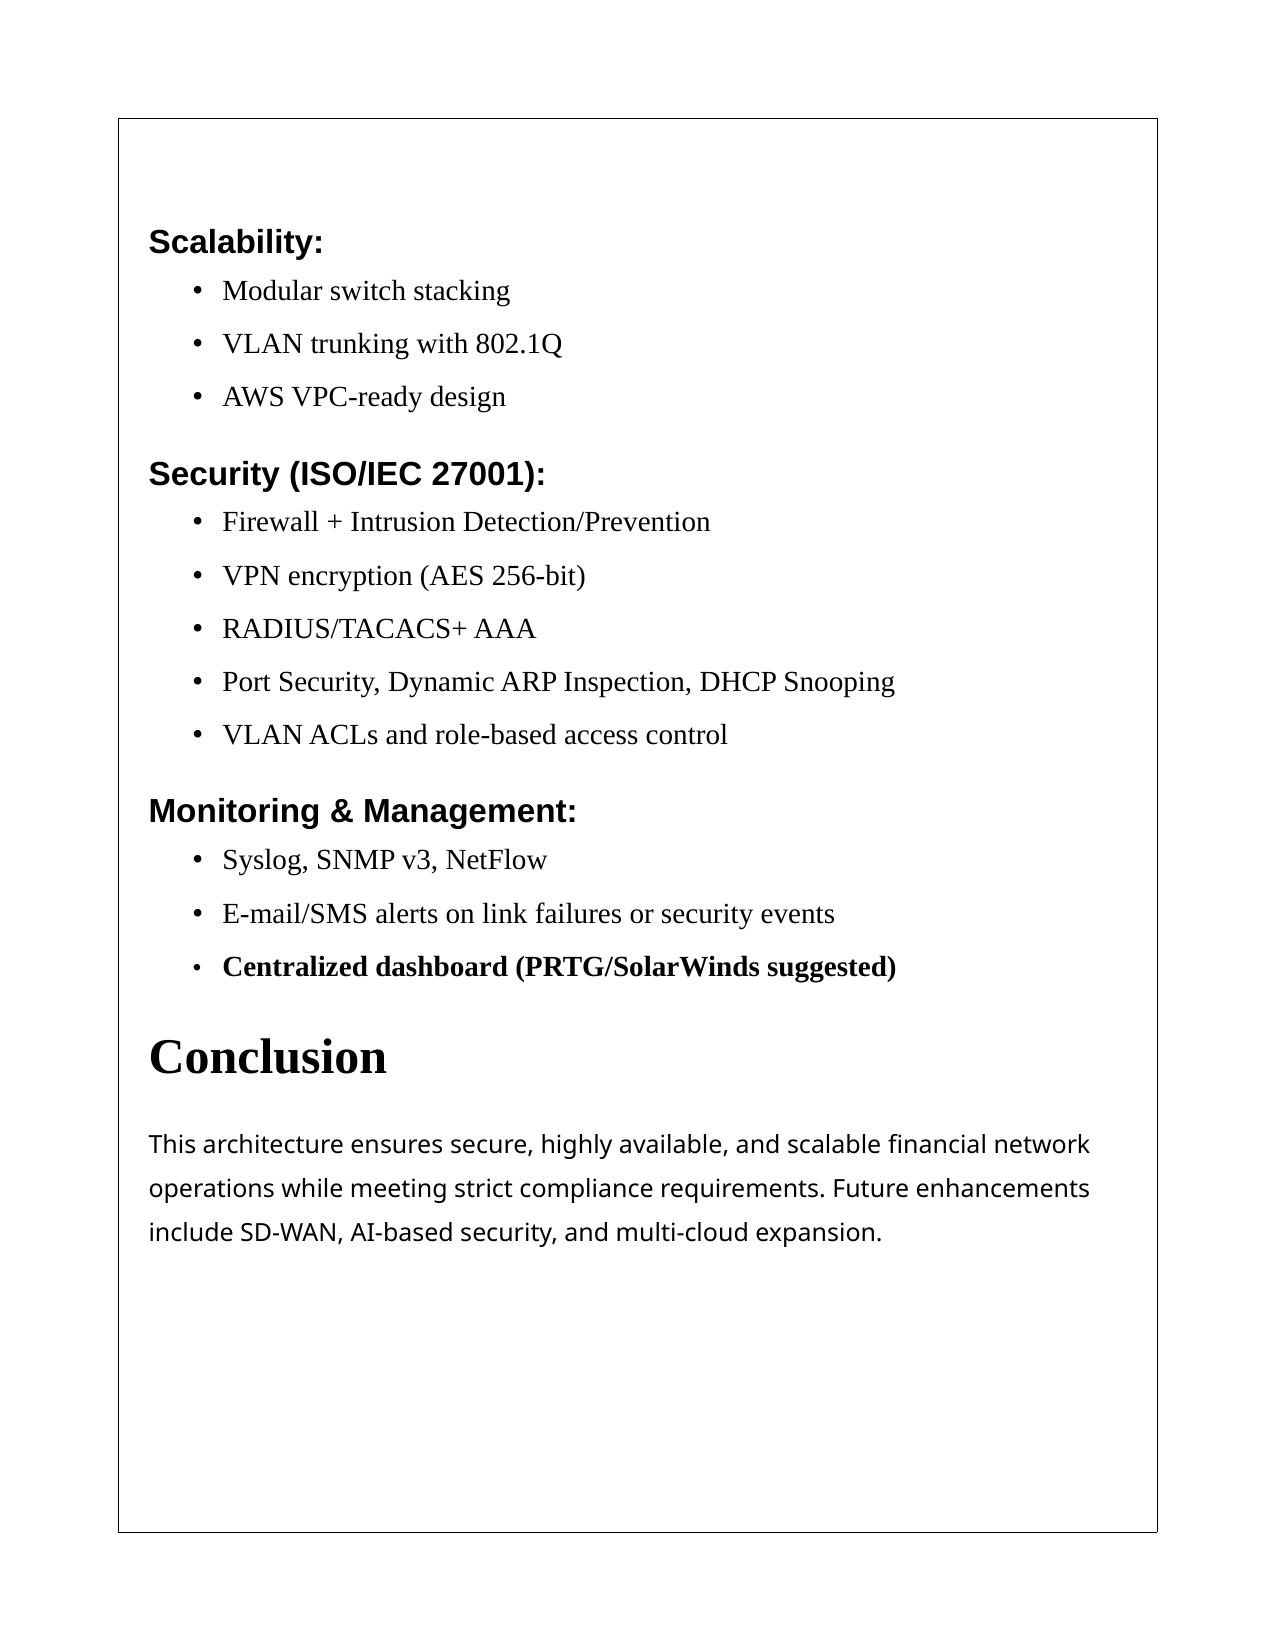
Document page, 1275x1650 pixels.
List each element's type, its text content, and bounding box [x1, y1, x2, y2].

list VLAN trunking with 802.1Q [193, 326, 1127, 360]
list Firewall + Intrusion Detection/Prevention [193, 504, 1127, 538]
subtitle Security (ISO/IEC 27001): [148, 454, 1127, 492]
list VLAN ACLs and role-based access control [193, 717, 1127, 751]
list RADIUS/TACACS+ AAA [193, 611, 1127, 645]
list Modular switch stacking [193, 273, 1127, 307]
list AWS VPC-ready design [193, 379, 1127, 413]
subtitle Scalability: [148, 222, 1127, 261]
list VPN encryption (AES 256-bit) [193, 558, 1127, 591]
list E-mail/SMS alerts on link failures or security events [193, 896, 1127, 929]
text This architecture ensures secure, highly available, and scalable financial network operations while meeting strict compliance requirements. Future enhancements include SD-WAN, AI-based security, and multi-cloud expansion. [148, 1117, 1127, 1249]
subtitle Monitoring & Management: [148, 792, 1127, 830]
list Centralized dashboard (PRTG/SolarWinds suggested) [193, 949, 1127, 982]
subtitle Conclusion [148, 1027, 1127, 1084]
list Syslog, SNMP v3, NetFlow [193, 842, 1127, 876]
list Port Security, Dynamic ARP Inspection, DHCP Snooping [193, 664, 1127, 698]
